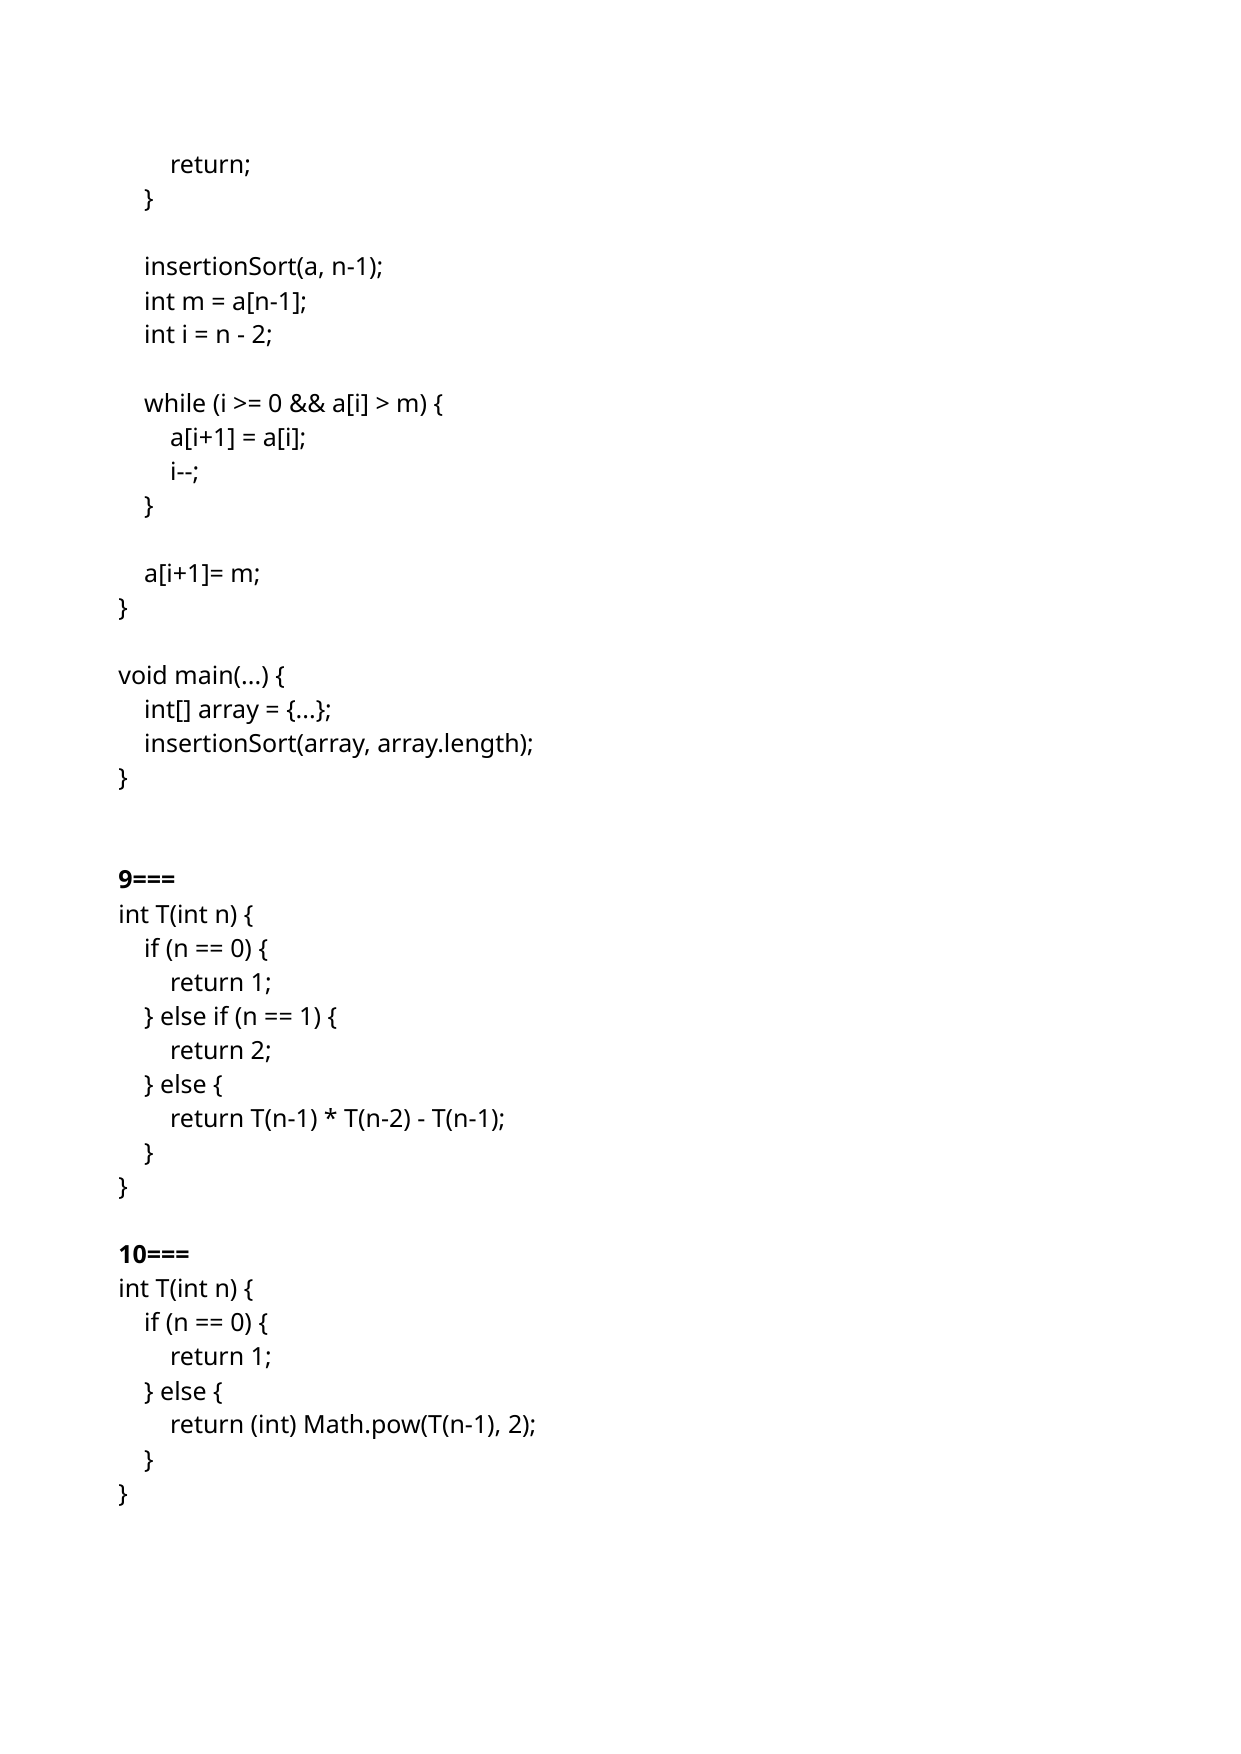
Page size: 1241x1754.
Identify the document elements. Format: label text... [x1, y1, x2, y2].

text return T(n-1) * T(n-2) - T(n-1); [118, 1101, 1122, 1135]
text if (n == 0) { [118, 1305, 1122, 1339]
text } [118, 590, 1122, 624]
text 9=== [118, 862, 1122, 896]
text if (n == 0) { [118, 930, 1122, 964]
text int T(int n) { [118, 1271, 1122, 1305]
text } else { [118, 1373, 1122, 1407]
text insertionSort(a, n-1); [118, 249, 1122, 283]
text } else { [118, 1067, 1122, 1101]
text } [118, 1169, 1122, 1203]
text } [118, 1135, 1122, 1169]
text return 1; [118, 964, 1122, 998]
text return (int) Math.pow(T(n-1), 2); [118, 1407, 1122, 1441]
text } [118, 1441, 1122, 1475]
text int T(int n) { [118, 896, 1122, 930]
text } [118, 487, 1122, 522]
text int i = n - 2; [118, 317, 1122, 351]
text i--; [118, 453, 1122, 487]
text insertionSort(array, array.length); [118, 726, 1122, 760]
text } [118, 1475, 1122, 1509]
text return; [118, 147, 1122, 181]
text int m = a[n-1]; [118, 283, 1122, 317]
text 10=== [118, 1237, 1122, 1271]
text } else if (n == 1) { [118, 998, 1122, 1032]
text } [118, 181, 1122, 215]
text a[i+1]= m; [118, 556, 1122, 590]
text return 1; [118, 1339, 1122, 1373]
text return 2; [118, 1032, 1122, 1067]
text a[i+1] = a[i]; [118, 419, 1122, 453]
text void main(...) { [118, 658, 1122, 692]
text } [118, 760, 1122, 794]
text int[] array = {...}; [118, 692, 1122, 726]
text while (i >= 0 && a[i] > m) { [118, 385, 1122, 419]
